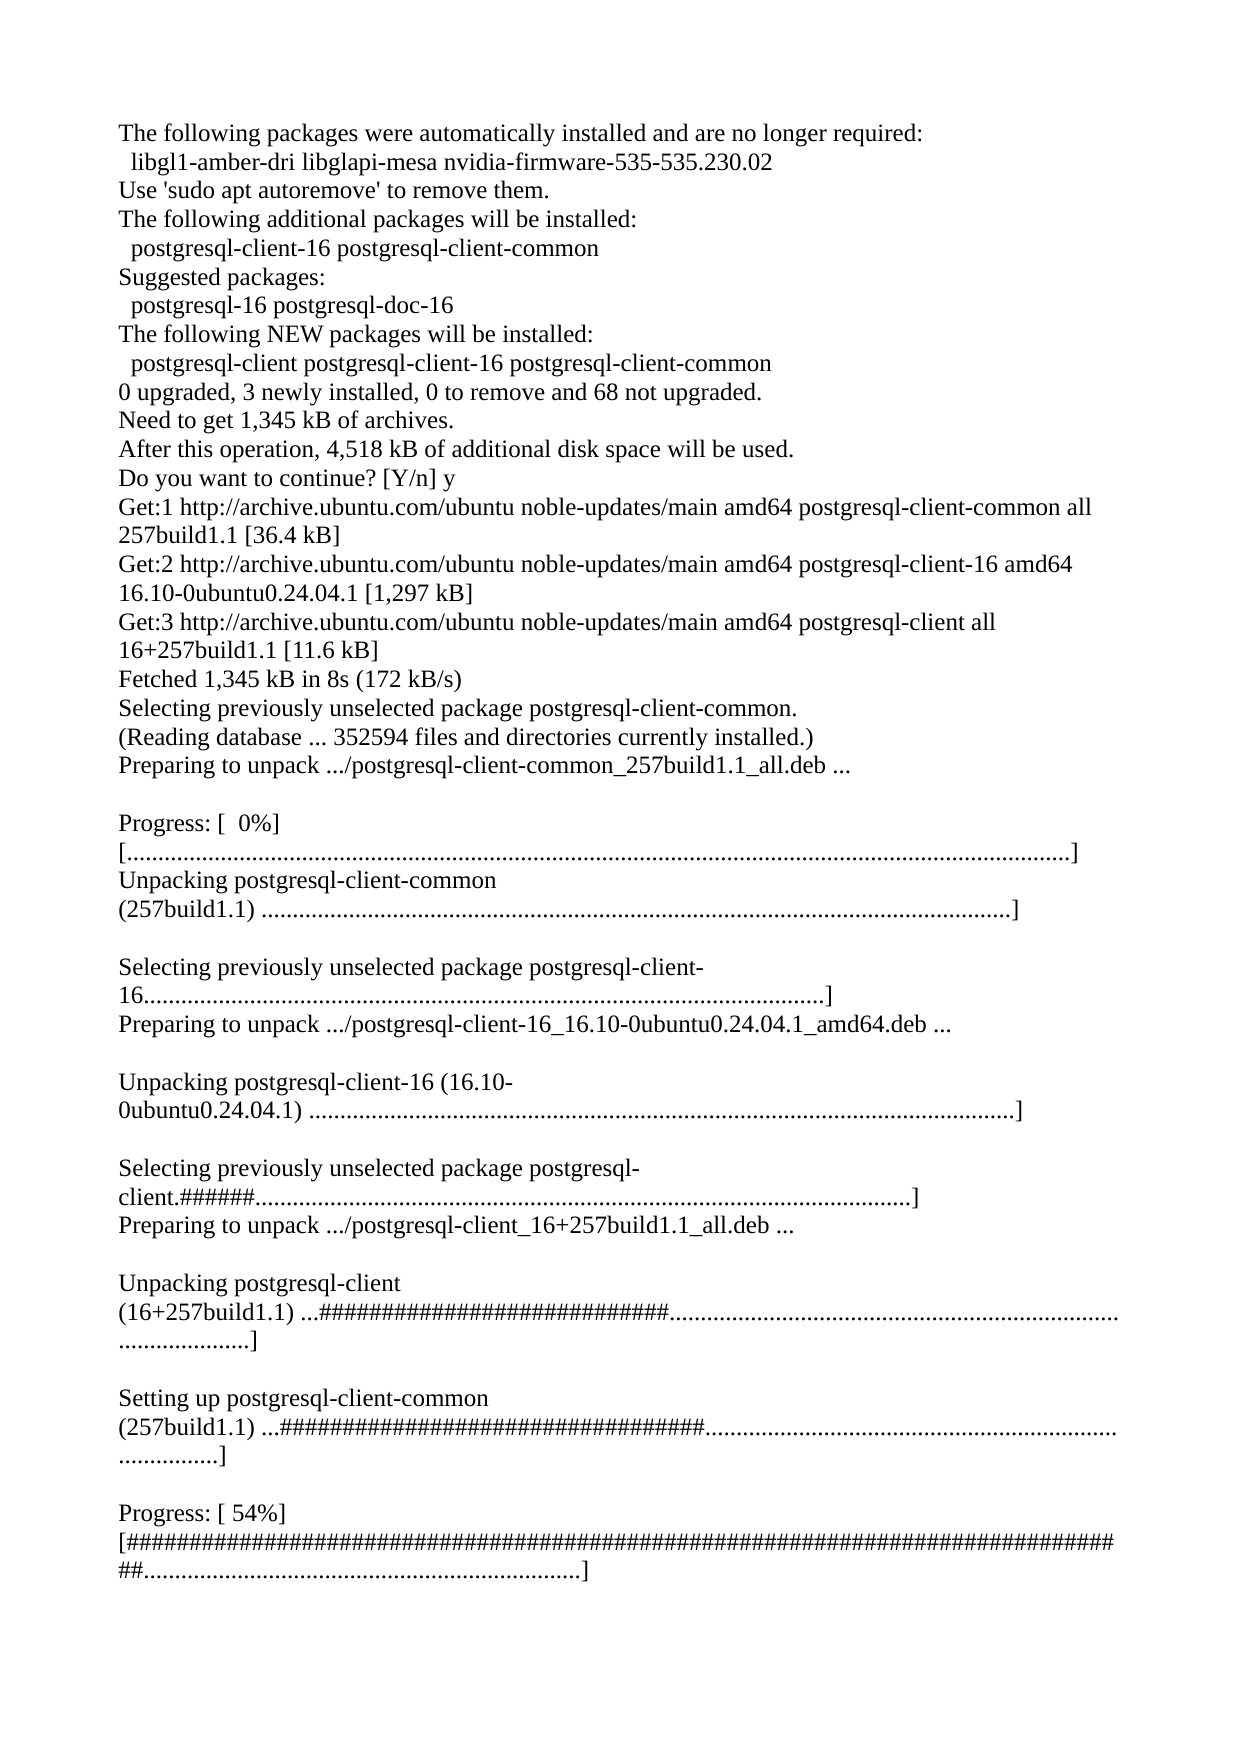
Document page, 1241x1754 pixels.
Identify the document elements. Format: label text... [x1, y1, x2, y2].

text Need to get 1,345 kB of archives. [118, 406, 1122, 434]
text Fetched 1,345 kB in 8s (172 kB/s) [118, 664, 1122, 693]
text Preparing to unpack .../postgresql-client_16+257build1.1_all.deb ... [118, 1211, 1122, 1239]
text The following additional packages will be installed: [118, 204, 1122, 233]
text Unpacking postgresql-client-common (257build1.1) ........................................................................................................................] [118, 866, 1122, 923]
text Preparing to unpack .../postgresql-client-common_257build1.1_all.deb ... [118, 751, 1122, 779]
text Unpacking postgresql-client-16 (16.10-0ubuntu0.24.04.1) .................................................................................................................] [118, 1067, 1122, 1124]
text libgl1-amber-dri libglapi-mesa nvidia-firmware-535-535.230.02 [118, 147, 1122, 176]
text 0 upgraded, 3 newly installed, 0 to remove and 68 not upgraded. [118, 377, 1122, 406]
text Get:1 http://archive.ubuntu.com/ubuntu noble-updates/main amd64 postgresql-client-common all 257build1.1 [36.4 kB] [118, 492, 1122, 549]
text Unpacking postgresql-client (16+257build1.1) ...############################.............................................................................................] [118, 1268, 1122, 1354]
text The following packages were automatically installed and are no longer required: [118, 118, 1122, 147]
text The following NEW packages will be installed: [118, 319, 1122, 348]
text Use 'sudo apt autoremove' to remove them. [118, 176, 1122, 204]
text Do you want to continue? [Y/n] y [118, 463, 1122, 492]
text postgresql-16 postgresql-doc-16 [118, 291, 1122, 319]
text (Reading database ... 352594 files and directories currently installed.) [118, 722, 1122, 751]
text Get:2 http://archive.ubuntu.com/ubuntu noble-updates/main amd64 postgresql-client-16 amd64 16.10-0ubuntu0.24.04.1 [1,297 kB] [118, 549, 1122, 607]
text After this operation, 4,518 kB of additional disk space will be used. [118, 434, 1122, 463]
text Get:3 http://archive.ubuntu.com/ubuntu noble-updates/main amd64 postgresql-client all 16+257build1.1 [11.6 kB] [118, 607, 1122, 664]
text Selecting previously unselected package postgresql-client.######.........................................................................................................] [118, 1153, 1122, 1211]
text Preparing to unpack .../postgresql-client-16_16.10-0ubuntu0.24.04.1_amd64.deb ... [118, 1009, 1122, 1038]
text Setting up postgresql-client-common (257build1.1) ...##################################..................................................................................] [118, 1383, 1122, 1469]
text Selecting previously unselected package postgresql-client-16.............................................................................................................] [118, 952, 1122, 1009]
text postgresql-client postgresql-client-16 postgresql-client-common [118, 348, 1122, 377]
text postgresql-client-16 postgresql-client-common [118, 233, 1122, 262]
text Selecting previously unselected package postgresql-client-common. [118, 693, 1122, 722]
text Progress: [ 54%] [#################################################################################......................................................................] [118, 1498, 1122, 1584]
text Progress: [ 0%] [.......................................................................................................................................................] [118, 808, 1122, 866]
text Suggested packages: [118, 262, 1122, 291]
